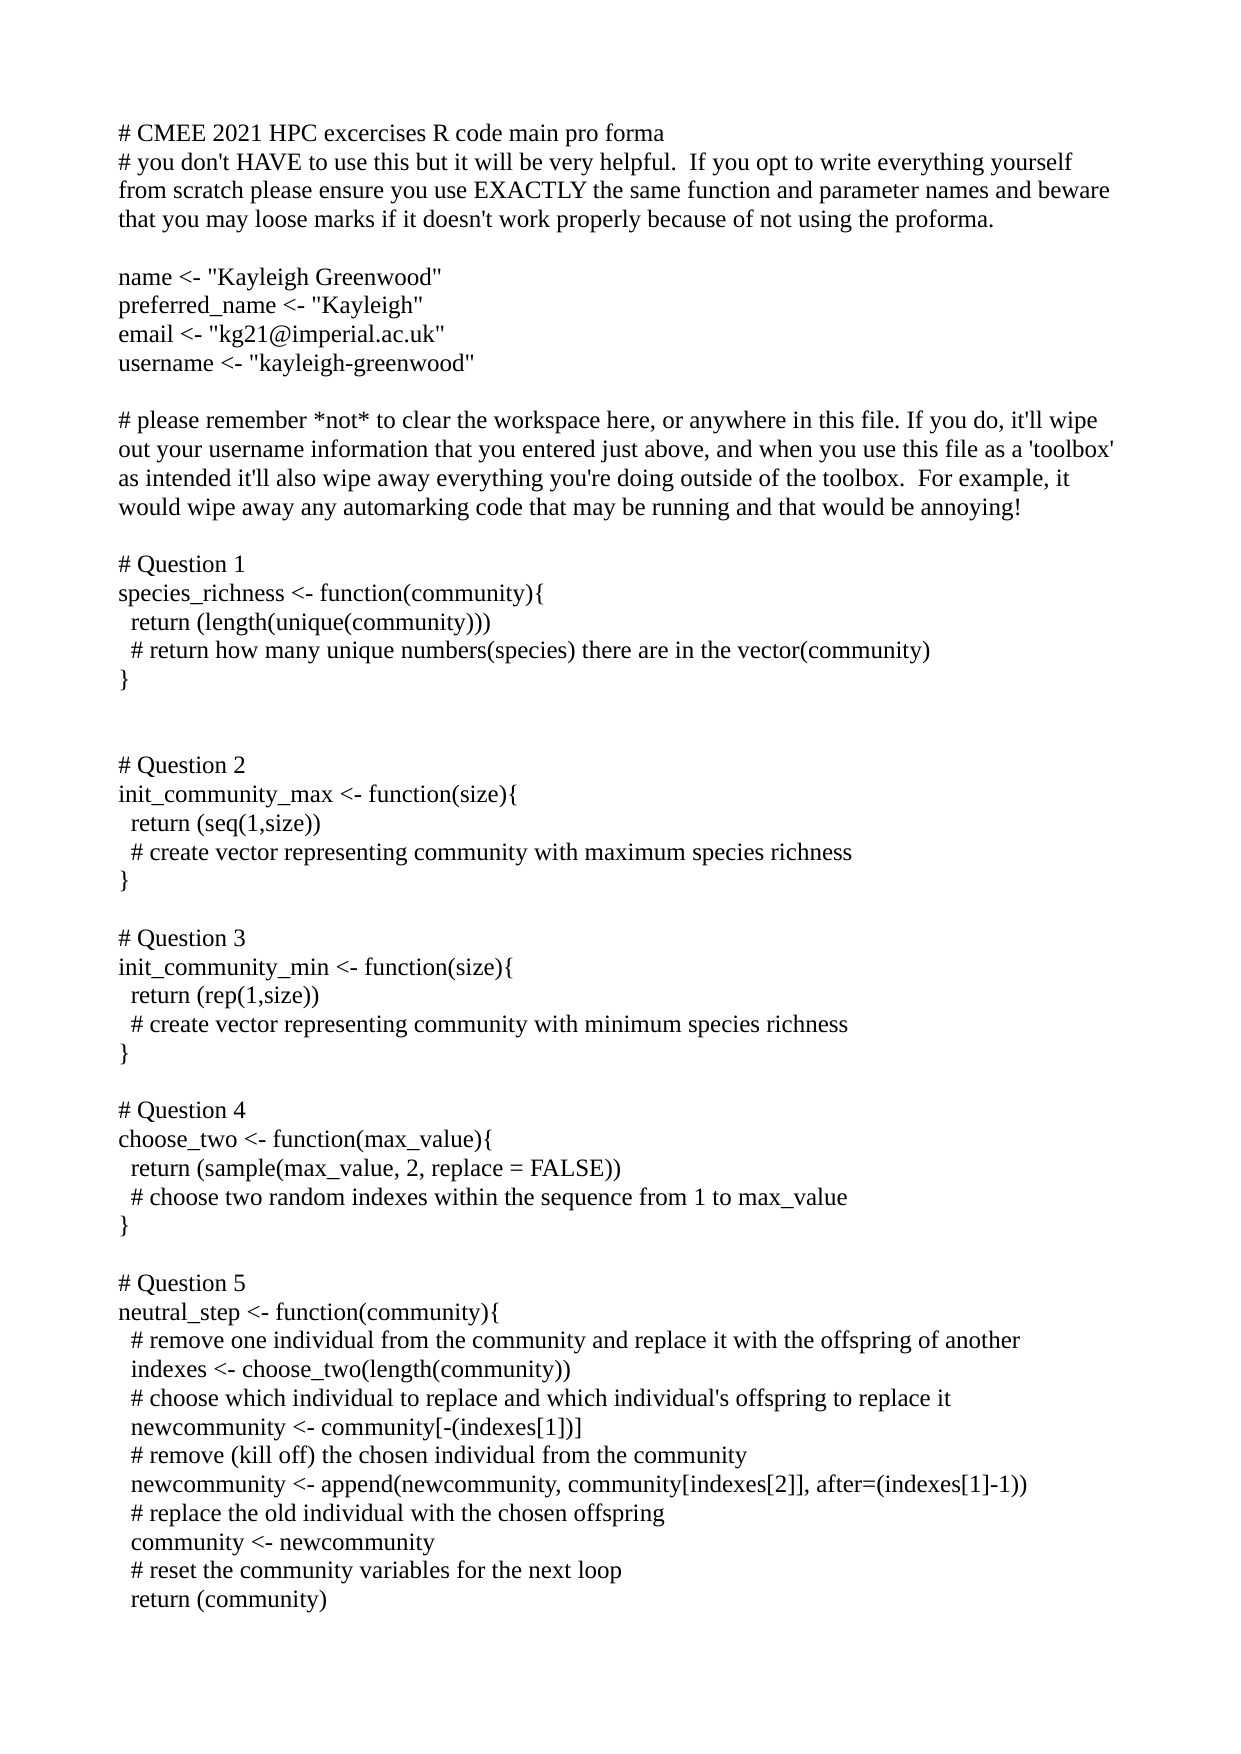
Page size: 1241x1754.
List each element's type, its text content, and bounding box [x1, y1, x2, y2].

text return (length(unique(community))) [118, 607, 1122, 636]
text return (seq(1,size)) [118, 808, 1122, 837]
text # CMEE 2021 HPC excercises R code main pro forma [118, 118, 1122, 147]
text } [118, 664, 1122, 693]
text init_community_max <- function(size){ [118, 779, 1122, 808]
text # remove (kill off) the chosen individual from the community [118, 1441, 1122, 1469]
text # choose which individual to replace and which individual's offspring to replace it [118, 1383, 1122, 1412]
text newcommunity <- community[-(indexes[1])] [118, 1412, 1122, 1441]
text # choose two random indexes within the sequence from 1 to max_value [118, 1182, 1122, 1211]
text } [118, 866, 1122, 894]
text # Question 5 [118, 1268, 1122, 1297]
text # Question 4 [118, 1096, 1122, 1124]
text return (community) [118, 1584, 1122, 1613]
text # replace the old individual with the chosen offspring [118, 1498, 1122, 1527]
text newcommunity <- append(newcommunity, community[indexes[2]], after=(indexes[1]-1)) [118, 1469, 1122, 1498]
text return (sample(max_value, 2, replace = FALSE)) [118, 1153, 1122, 1182]
text init_community_min <- function(size){ [118, 952, 1122, 981]
text # Question 1 [118, 549, 1122, 578]
text indexes <- choose_two(length(community)) [118, 1354, 1122, 1383]
text species_richness <- function(community){ [118, 578, 1122, 607]
text email <- "kg21@imperial.ac.uk" [118, 319, 1122, 348]
text } [118, 1211, 1122, 1239]
text # please remember *not* to clear the workspace here, or anywhere in this file. If you do, it'll wipe out your username information that you entered just above, and when you use this file as a 'toolbox' as intended it'll also wipe away everything you're doing outside of the toolbox. For example, it would wipe away any automarking code that may be running and that would be annoying! [118, 406, 1122, 521]
text # return how many unique numbers(species) there are in the vector(community) [118, 636, 1122, 664]
text neutral_step <- function(community){ [118, 1297, 1122, 1326]
text choose_two <- function(max_value){ [118, 1124, 1122, 1153]
text # create vector representing community with maximum species richness [118, 837, 1122, 866]
text } [118, 1038, 1122, 1067]
text preferred_name <- "Kayleigh" [118, 291, 1122, 319]
text # Question 2 [118, 751, 1122, 779]
text # you don't HAVE to use this but it will be very helpful. If you opt to write everything yourself from scratch please ensure you use EXACTLY the same function and parameter names and beware that you may loose marks if it doesn't work properly because of not using the proforma. [118, 147, 1122, 233]
text name <- "Kayleigh Greenwood" [118, 262, 1122, 291]
text return (rep(1,size)) [118, 981, 1122, 1009]
text community <- newcommunity [118, 1527, 1122, 1556]
text # reset the community variables for the next loop [118, 1556, 1122, 1584]
text # create vector representing community with minimum species richness [118, 1009, 1122, 1038]
text username <- "kayleigh-greenwood" [118, 348, 1122, 377]
text # Question 3 [118, 923, 1122, 952]
text # remove one individual from the community and replace it with the offspring of another [118, 1326, 1122, 1354]
